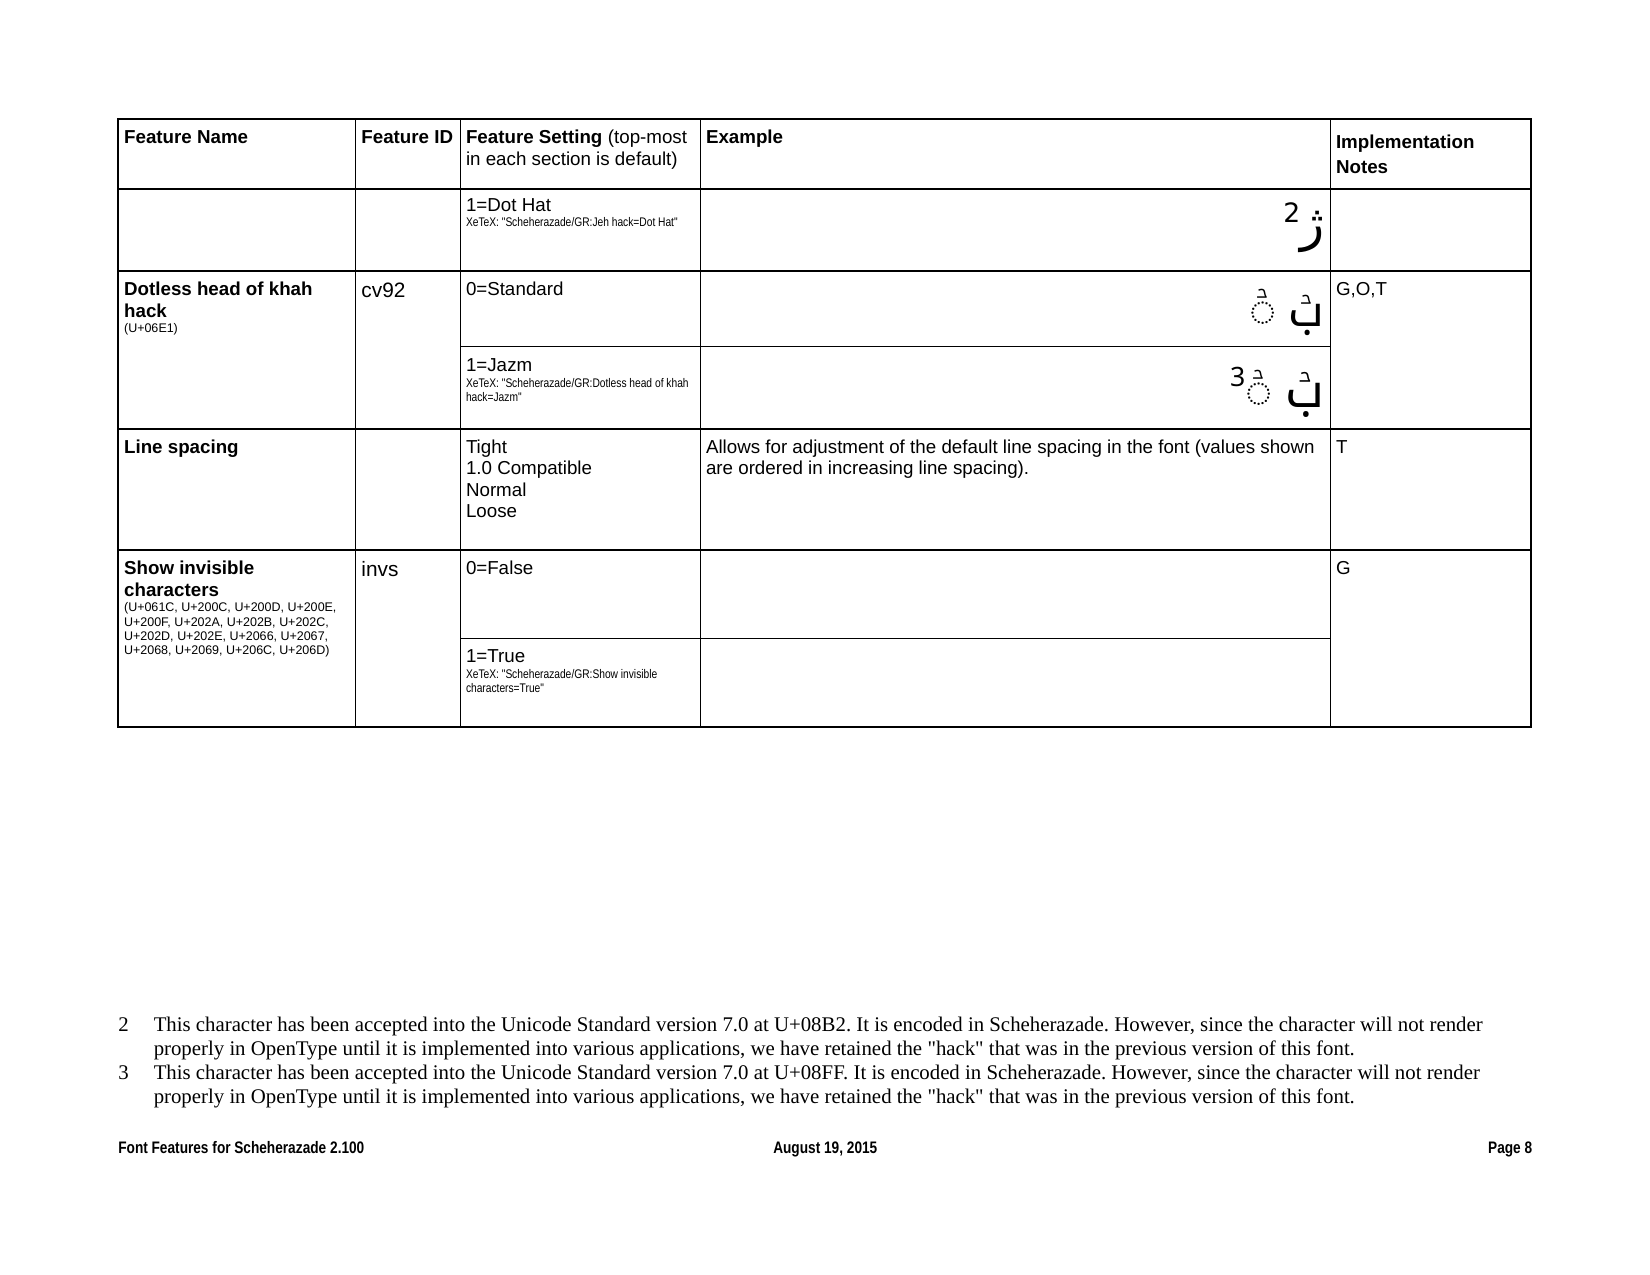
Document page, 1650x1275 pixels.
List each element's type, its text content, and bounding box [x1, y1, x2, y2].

table_cell Show invisible characters (U+061C, U+200C, U+200D, U+200E, U+200F, U+202A, U+202B, U+202C, U+202D, U+202E, U+2066, U+2067, U+2068, U+2069, U+206C, U+206D) [119, 551, 355, 726]
table_cell 1=True XeTeX: "Scheherazade/GR:Show invisible characters=True" [461, 639, 700, 726]
table_cell 0=Standard [461, 272, 700, 346]
table_cell [1331, 190, 1530, 270]
table_header Feature ID [356, 120, 460, 188]
table_cell Tight 1.0 Compatible Normal Loose [461, 430, 700, 549]
table_cell G [1331, 551, 1530, 726]
table_cell T [1331, 430, 1530, 549]
table_cell [356, 190, 460, 270]
table_cell cv92 [356, 272, 460, 428]
table_cell G,O,T [1331, 272, 1530, 428]
table_cell بۡ ◌ۡ [701, 272, 1330, 346]
table_cell Dotless head of khah hack (U+06E1) [119, 272, 355, 428]
table_header Feature Name [119, 120, 355, 188]
table_cell ؜ ‌ ‍‎ ‏ ‪ ‫ ‬ ‭ ‮ ⁦ ⁧ ⁨ ⁩ [701, 551, 1330, 637]
table_header Feature Setting (top-most in each section is default) [461, 120, 700, 188]
table_cell 1=Dot Hat XeTeX: "Scheherazade/GR:Jeh hack=Dot Hat" [461, 190, 700, 270]
table_header Implementation Notes [1331, 120, 1530, 188]
table_cell Line spacing [119, 430, 355, 549]
table_cell ؜ ‌ ‍‎ ‏ ‪ ‫ ‬ ‭ ‮ ⁦ ⁧ ⁨ ⁩ [701, 639, 1330, 726]
table_cell بۡ ◌ۡ [701, 347, 1330, 428]
table_cell 1=Jazm XeTeX: "Scheherazade/GR:Dotless head of khah hack=Jazm" [461, 347, 700, 428]
table_cell ژ [701, 190, 1330, 270]
table_cell 0=False [461, 551, 700, 637]
table_cell Allows for adjustment of the default line spacing in the font (values shown are ordered in increasing line spacing). [701, 430, 1330, 549]
table_cell [356, 430, 460, 549]
table_cell invs [356, 551, 460, 726]
table_header Example [701, 120, 1330, 188]
table_cell [119, 190, 355, 270]
